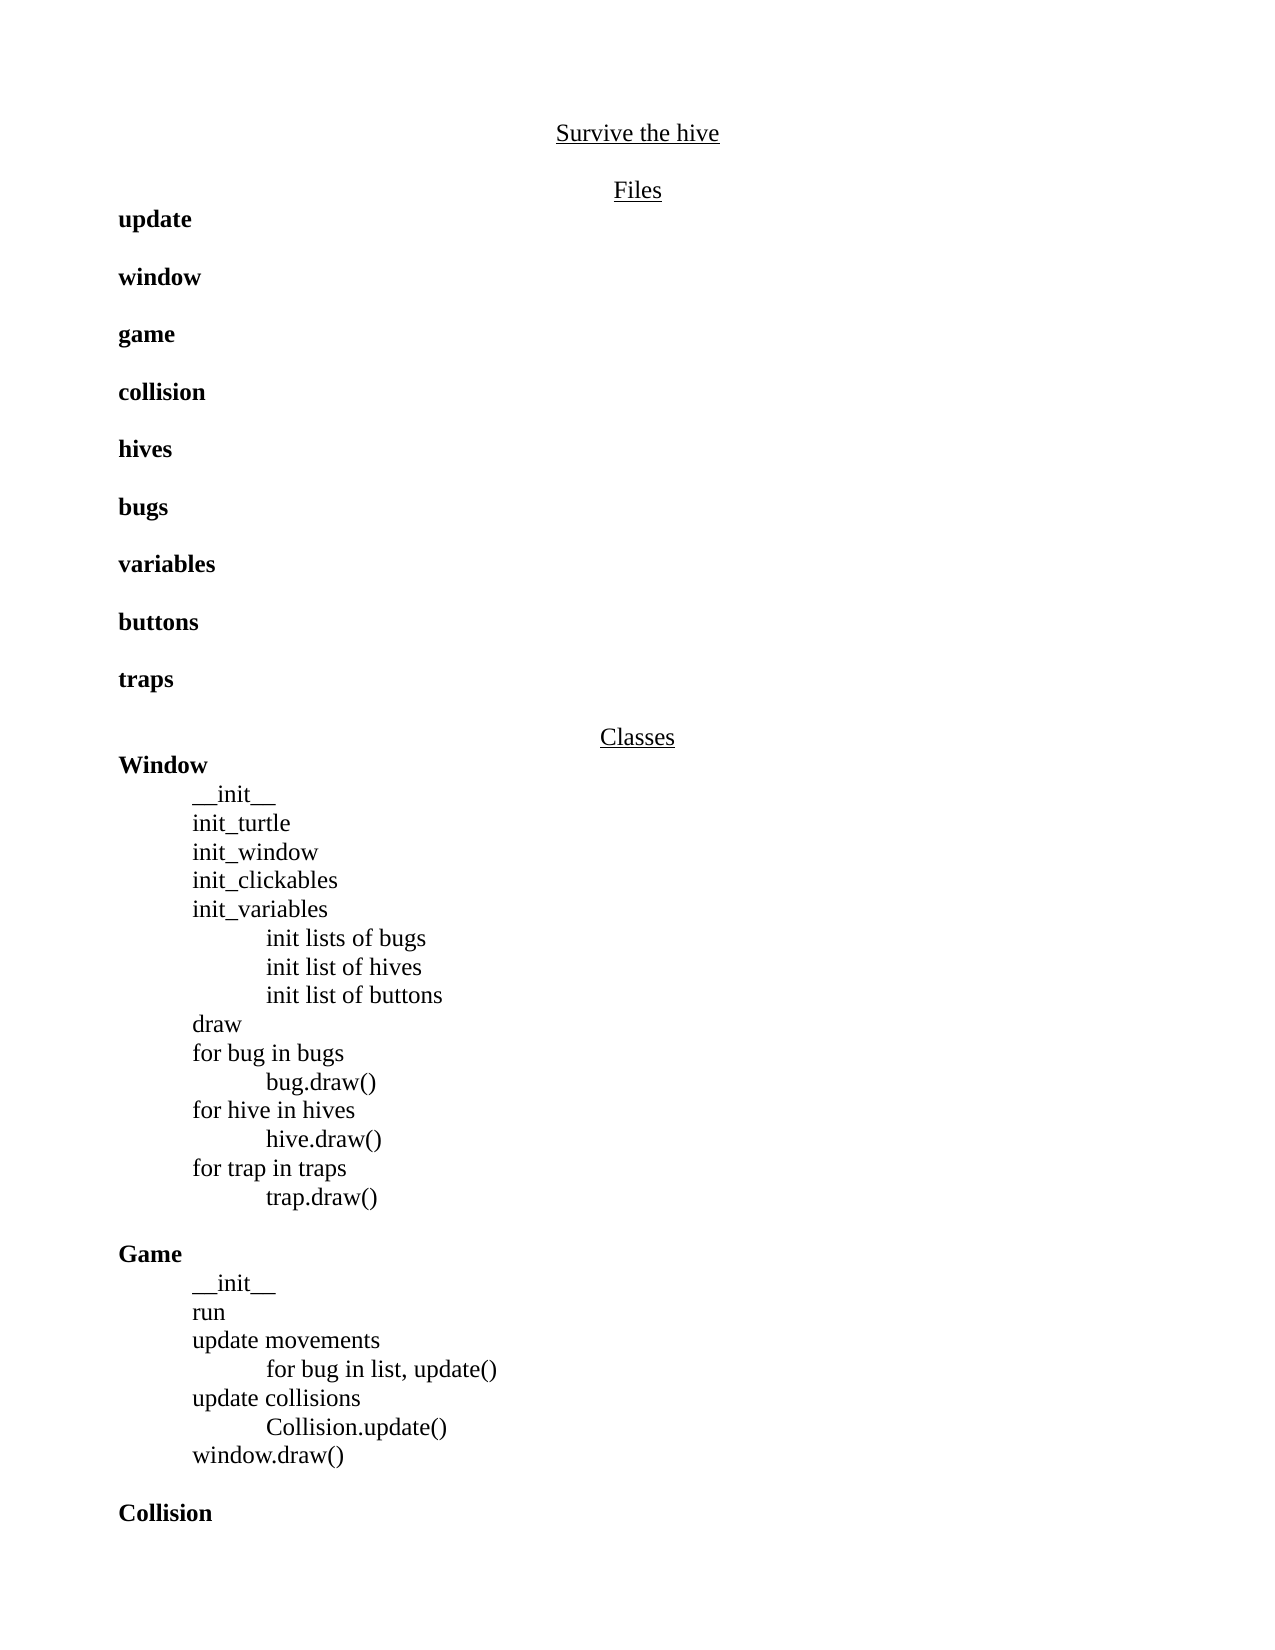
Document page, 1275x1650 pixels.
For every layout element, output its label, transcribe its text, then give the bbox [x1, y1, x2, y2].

text game [118, 319, 1157, 348]
text run [118, 1297, 1157, 1326]
text update [118, 204, 1157, 233]
text __init__ [118, 779, 1157, 808]
text variables [118, 549, 1157, 578]
text init_window [118, 837, 1157, 866]
text for hive in hives [118, 1096, 1157, 1124]
text buttons [118, 607, 1157, 636]
text hive.draw() [118, 1124, 1157, 1153]
text Game [118, 1239, 1157, 1268]
text init_variables [118, 894, 1157, 923]
text Collision.update() [118, 1412, 1157, 1441]
text update movements [118, 1326, 1157, 1354]
text Collision [118, 1498, 1157, 1527]
text draw [118, 1009, 1157, 1038]
text window.draw() [118, 1441, 1157, 1469]
text Files [118, 176, 1157, 204]
text for bug in list, update() [118, 1354, 1157, 1383]
text for bug in bugs [118, 1038, 1157, 1067]
text init list of buttons [118, 981, 1157, 1009]
text bug.draw() [118, 1067, 1157, 1096]
text __init__ [118, 1268, 1157, 1297]
text init_turtle [118, 808, 1157, 837]
text traps [118, 664, 1157, 693]
text collision [118, 377, 1157, 406]
text window [118, 262, 1157, 291]
text init_clickables [118, 866, 1157, 894]
text init lists of bugs [118, 923, 1157, 952]
text hives [118, 434, 1157, 463]
text Classes [118, 722, 1157, 751]
text bugs [118, 492, 1157, 521]
text update collisions [118, 1383, 1157, 1412]
text Survive the hive [118, 118, 1157, 147]
text for trap in traps [118, 1153, 1157, 1182]
text init list of hives [118, 952, 1157, 981]
text Window [118, 751, 1157, 779]
text trap.draw() [118, 1182, 1157, 1211]
